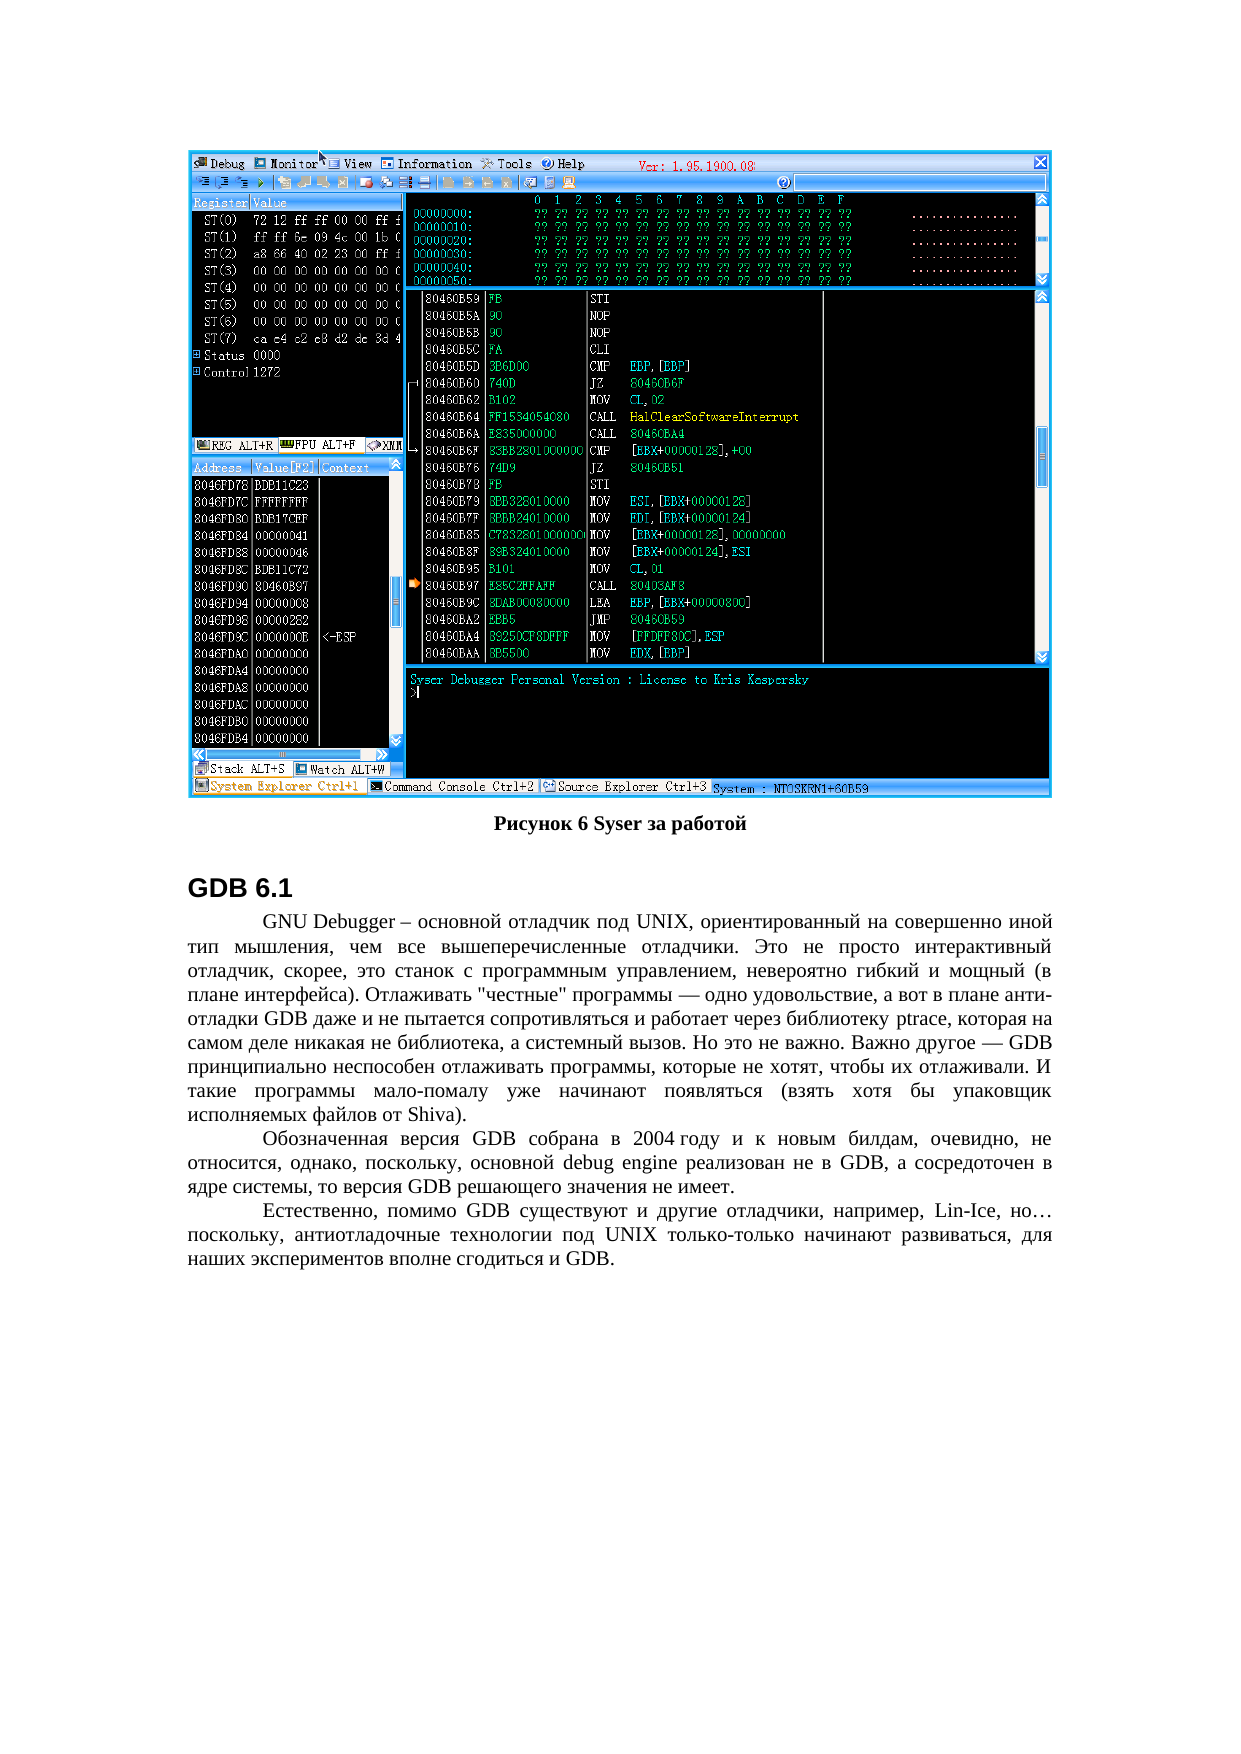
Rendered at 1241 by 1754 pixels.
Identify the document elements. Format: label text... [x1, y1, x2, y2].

text GNU Debugger – основной отладчик под UNIX, ориентированный на совершенно иной тип мышления, чем все вышеперечисленные отладчики. Это не просто интерактивный отладчик, скорее, это станок с программным управлением, невероятно гибкий и мощный (в плане интерфейса). Отлаживать "честные" программы — одно удовольствие, а вот в плане анти-отладки GDB даже и не пытается сопротивляться и работает через библиотеку ptrace, которая на самом деле никакая не библиотека, а системный вызов. Но это не важно. Важно другое — GDB принципиально неспособен отлаживать программы, которые не хотят, чтобы их отлаживали. И такие программы мало-помалу уже начинают появляться (взять хотя бы упаковщик исполняемых файлов от Shiva). [187, 909, 1053, 1126]
text Рисунок 6 Syser за работой [187, 810, 1053, 834]
text Обозначенная версия GDB собрана в 2004 году и к новым билдам, очевидно, не относится, однако, поскольку, основной debug engine реализован не в GDB, а сосредоточен в ядре системы, то версия GDB решающего значения не имеет. [187, 1126, 1053, 1198]
subtitle GDB 6.1 [187, 872, 1053, 903]
text Естественно, помимо GDB существуют и другие отладчики, например, Lin-Ice, но… поскольку, антиотладочные технологии под UNIX только-только начинают развиваться, для наших экспериментов вполне сгодиться и GDB. [187, 1198, 1053, 1270]
picture [188, 150, 1052, 798]
